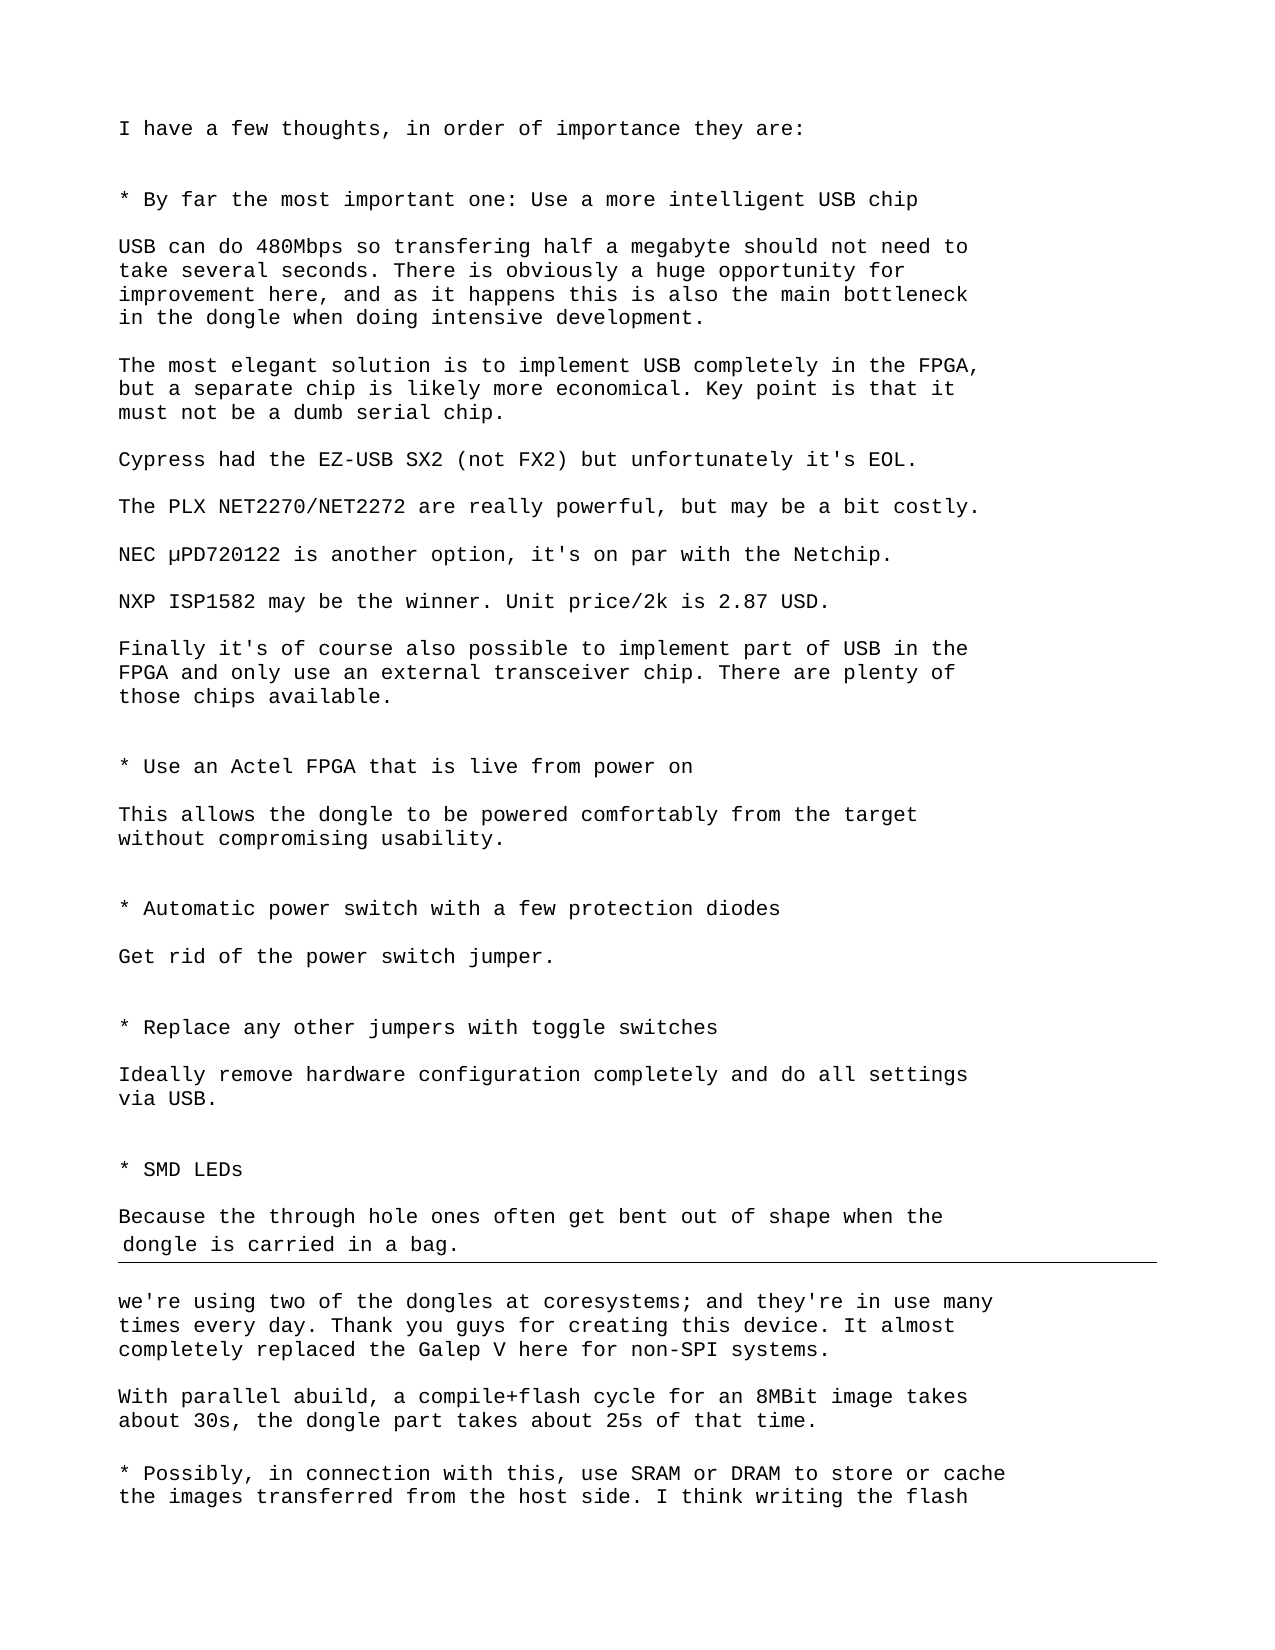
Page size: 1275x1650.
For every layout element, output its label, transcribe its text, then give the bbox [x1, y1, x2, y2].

text must not be a dumb serial chip. [118, 402, 1157, 426]
text The most elegant solution is to implement USB completely in the FPGA, [118, 354, 1157, 378]
text FPGA and only use an external transceiver chip. There are plenty of [118, 662, 1157, 686]
text Finally it's of course also possible to implement part of USB in the [118, 638, 1157, 662]
text With parallel abuild, a compile+flash cycle for an 8MBit image takes [118, 1386, 1157, 1410]
text NEC µPD720122 is another option, it's on par with the Netchip. [118, 544, 1157, 567]
text Ideally remove hardware configuration completely and do all settings [118, 1064, 1157, 1088]
text Cypress had the EZ-USB SX2 (not FX2) but unfortunately it's EOL. [118, 449, 1157, 473]
text dongle is carried in a bag. [118, 1229, 1157, 1262]
text This allows the dongle to be powered comfortably from the target [118, 804, 1157, 827]
text I have a few thoughts, in order of importance they are: [118, 118, 1157, 142]
text NXP ISP1582 may be the winner. Unit price/2k is 2.87 USD. [118, 591, 1157, 615]
text * Use an Actel FPGA that is live from power on [118, 757, 1157, 780]
text Because the through hole ones often get bent out of shape when the [118, 1206, 1157, 1229]
text * Replace any other jumpers with toggle switches [118, 1017, 1157, 1040]
text improvement here, and as it happens this is also the main bottleneck [118, 284, 1157, 307]
text those chips available. [118, 686, 1157, 709]
text without compromising usability. [118, 827, 1157, 851]
text The PLX NET2270/NET2272 are really powerful, but may be a bit costly. [118, 496, 1157, 520]
text times every day. Thank you guys for creating this device. It almost [118, 1315, 1157, 1339]
text but a separate chip is likely more economical. Key point is that it [118, 378, 1157, 402]
text Get rid of the power switch jumper. [118, 946, 1157, 969]
text * SMD LEDs [118, 1158, 1157, 1182]
text about 30s, the dongle part takes about 25s of that time. [118, 1410, 1157, 1433]
text * Automatic power switch with a few protection diodes [118, 898, 1157, 922]
text USB can do 480Mbps so transfering half a megabyte should not need to [118, 236, 1157, 260]
text we're using two of the dongles at coresystems; and they're in use many [118, 1291, 1157, 1315]
text via USB. [118, 1088, 1157, 1111]
text in the dongle when doing intensive development. [118, 307, 1157, 331]
text * Possibly, in connection with this, use SRAM or DRAM to store or cache [118, 1463, 1157, 1486]
text the images transferred from the host side. I think writing the flash [118, 1486, 1157, 1510]
text * By far the most important one: Use a more intelligent USB chip [118, 189, 1157, 213]
text take several seconds. There is obviously a huge opportunity for [118, 260, 1157, 284]
text completely replaced the Galep V here for non-SPI systems. [118, 1339, 1157, 1362]
